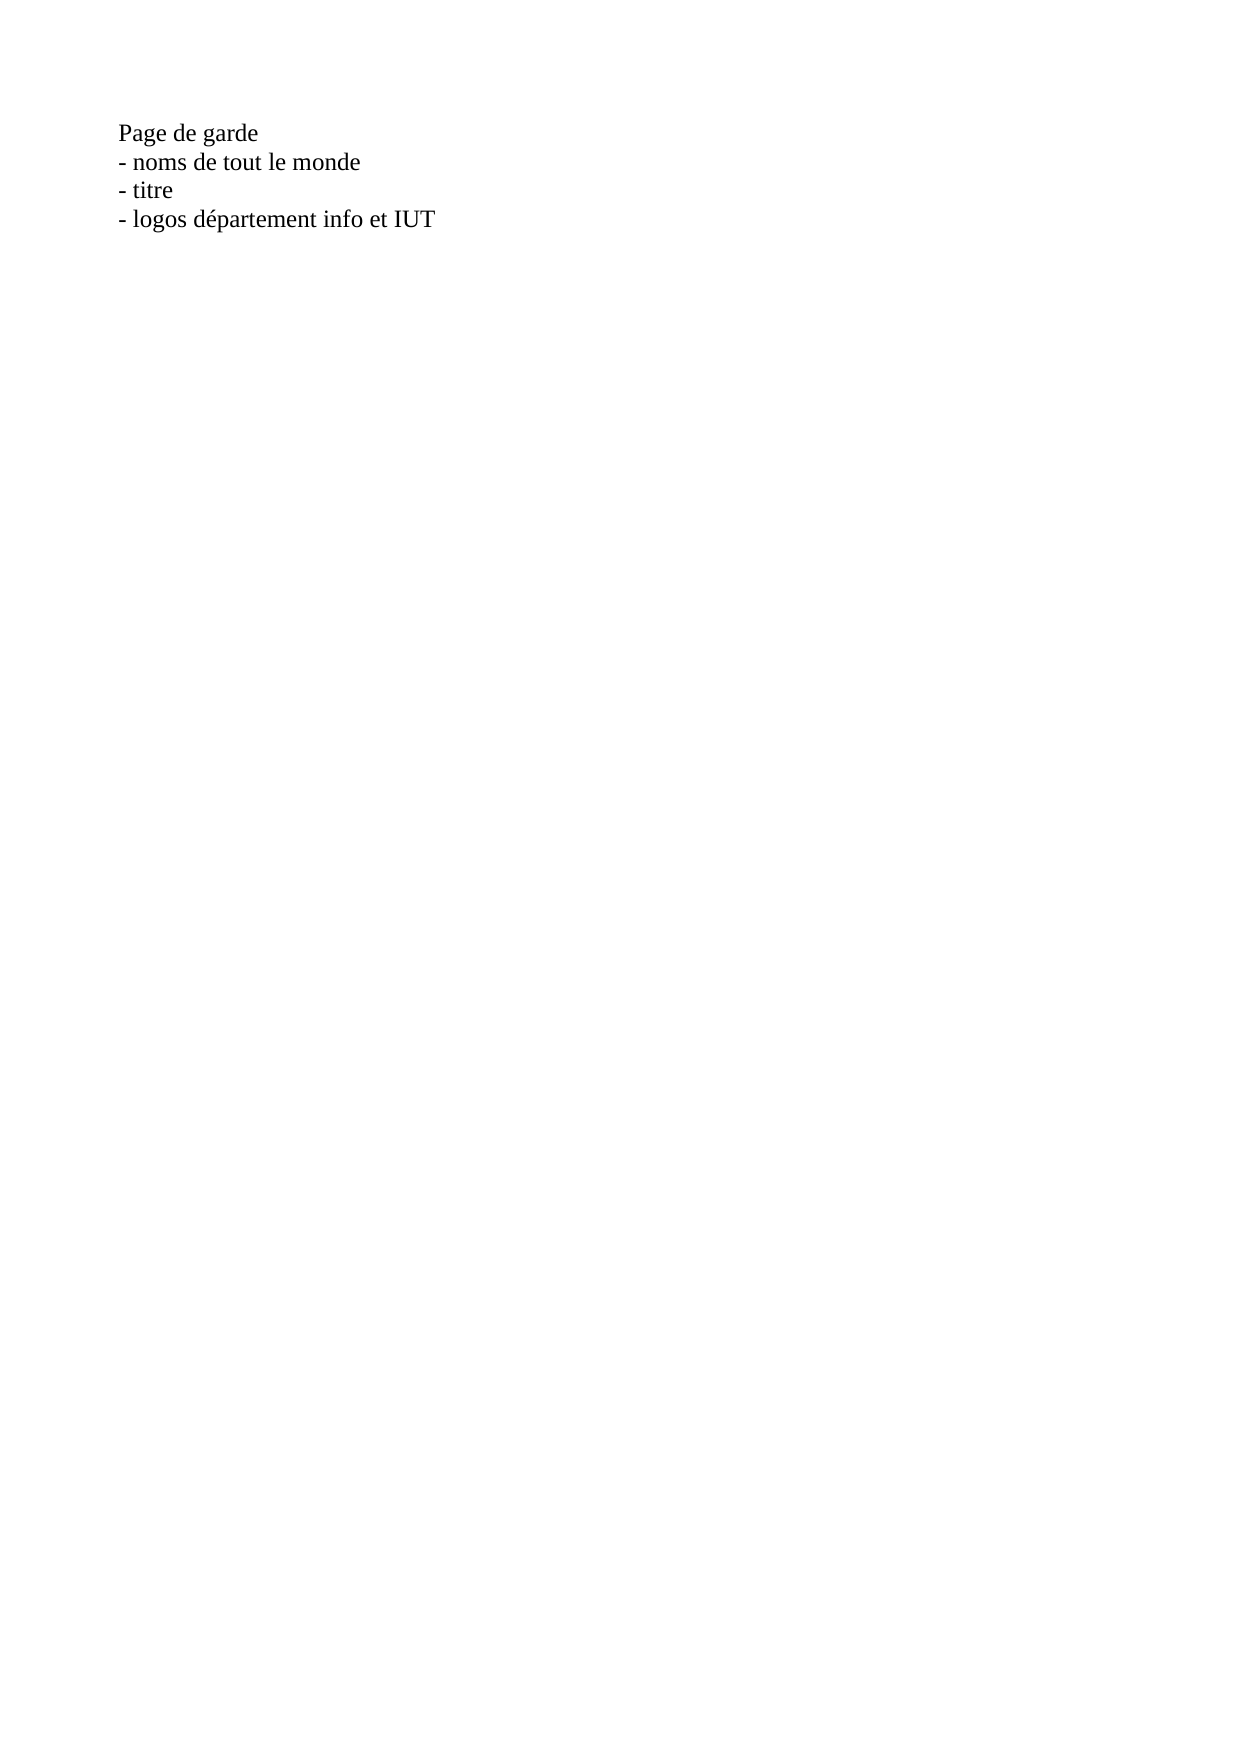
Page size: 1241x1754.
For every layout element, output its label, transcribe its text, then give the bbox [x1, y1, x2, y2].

text Page de garde [118, 118, 1122, 147]
text - titre [118, 176, 1122, 204]
text - noms de tout le monde [118, 147, 1122, 176]
text - logos département info et IUT [118, 204, 1122, 233]
